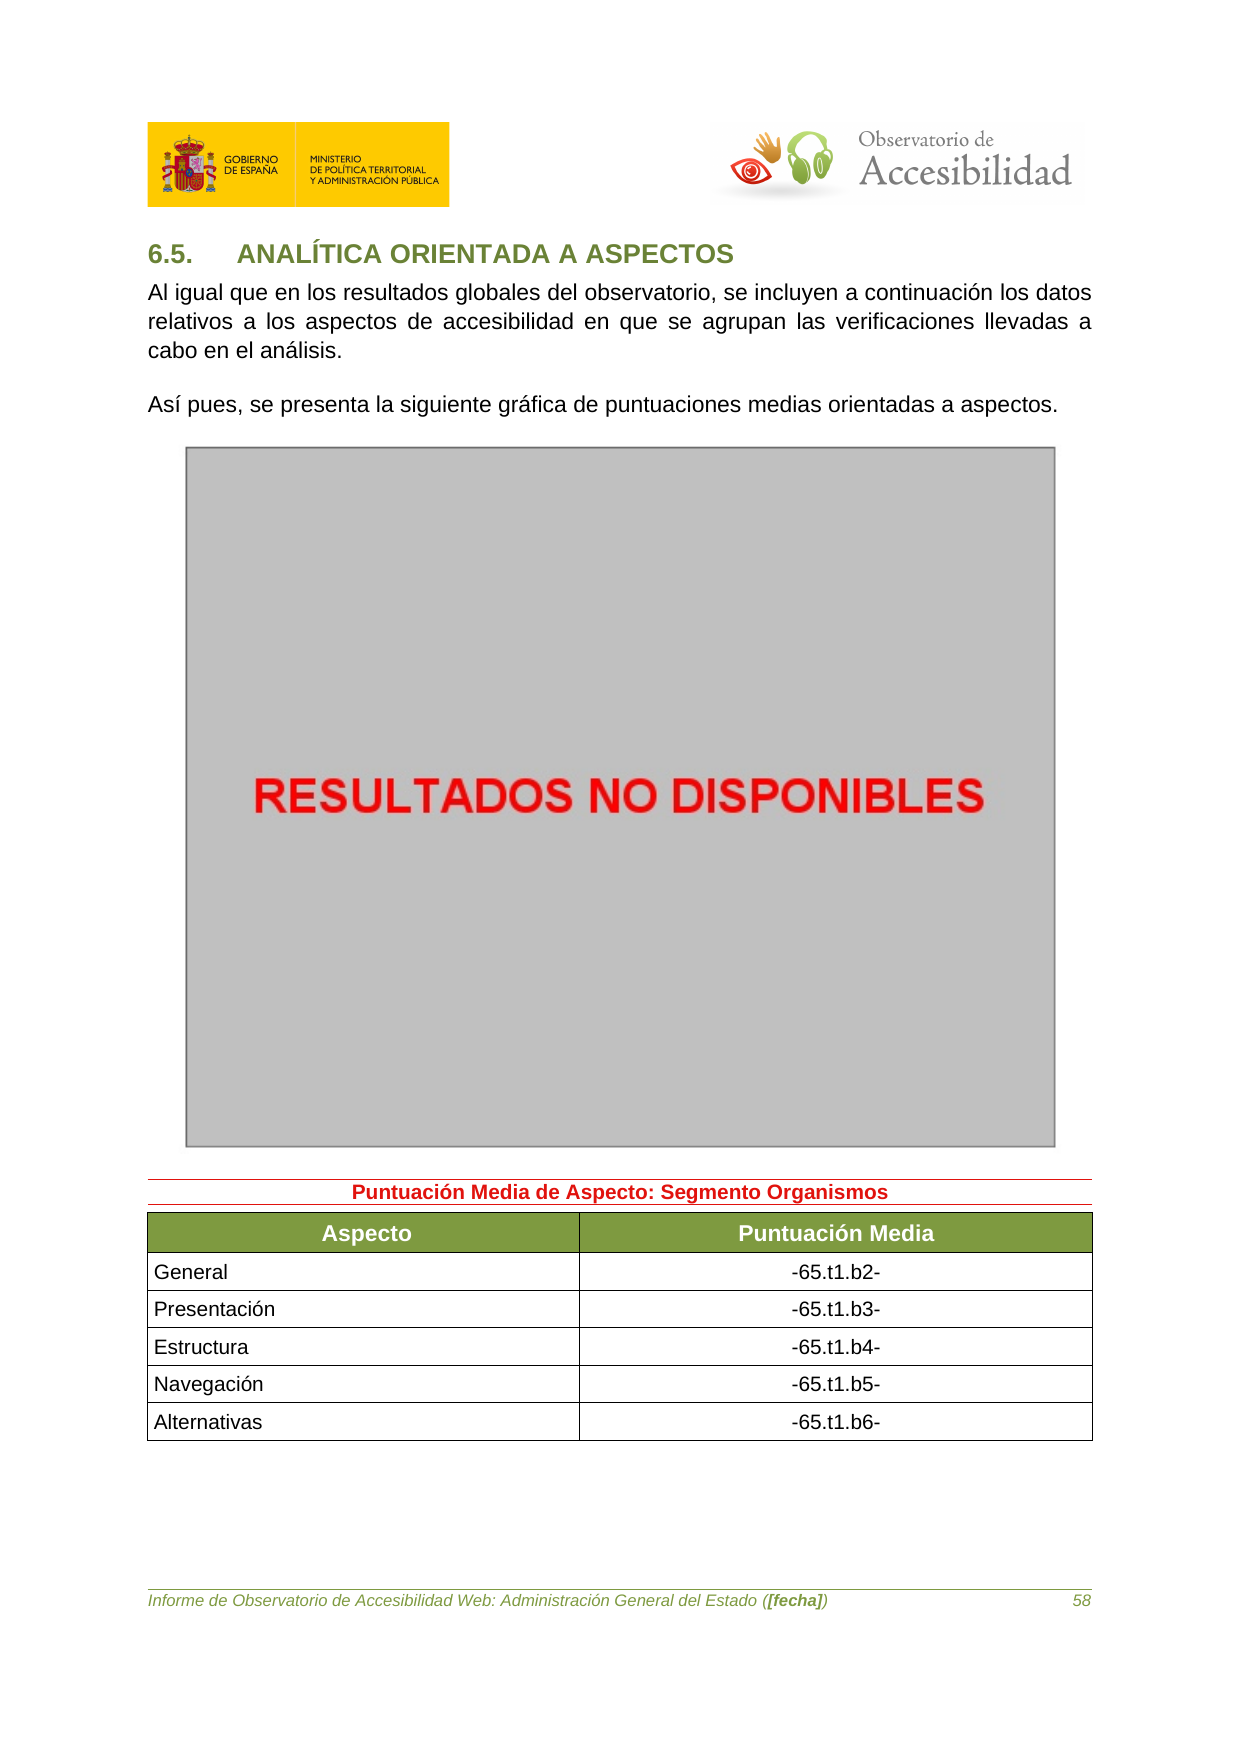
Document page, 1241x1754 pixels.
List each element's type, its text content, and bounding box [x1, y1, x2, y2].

table_cell -65.t1.b3- [580, 1291, 1092, 1327]
table_cell -65.t1.b5- [580, 1366, 1092, 1402]
text Al igual que en los resultados globales del observatorio, se incluyen a continuación los datos relativos a los aspectos de accesibilidad en que se agrupan las verificaciones llevadas a cabo en el análisis. [148, 279, 1092, 363]
list Analítica orientada a aspectos [148, 238, 1092, 269]
table_cell General [148, 1253, 579, 1290]
text Puntuación Media de Aspecto: Segmento Organismos [148, 1180, 1092, 1204]
table_cell -65.t1.b4- [580, 1328, 1092, 1365]
table_cell -65.t1.b2- [580, 1253, 1092, 1290]
table_cell Estructura [148, 1328, 579, 1365]
table_header Puntuación Media [580, 1213, 1092, 1252]
table_header Aspecto [148, 1213, 579, 1252]
text Así pues, se presenta la siguiente gráfica de puntuaciones medias orientadas a aspectos. [148, 391, 1092, 417]
table_cell -65.t1.b6- [580, 1403, 1092, 1440]
table_cell Alternativas [148, 1403, 579, 1440]
table_cell Navegación [148, 1366, 579, 1402]
table_cell Presentación [148, 1291, 579, 1327]
